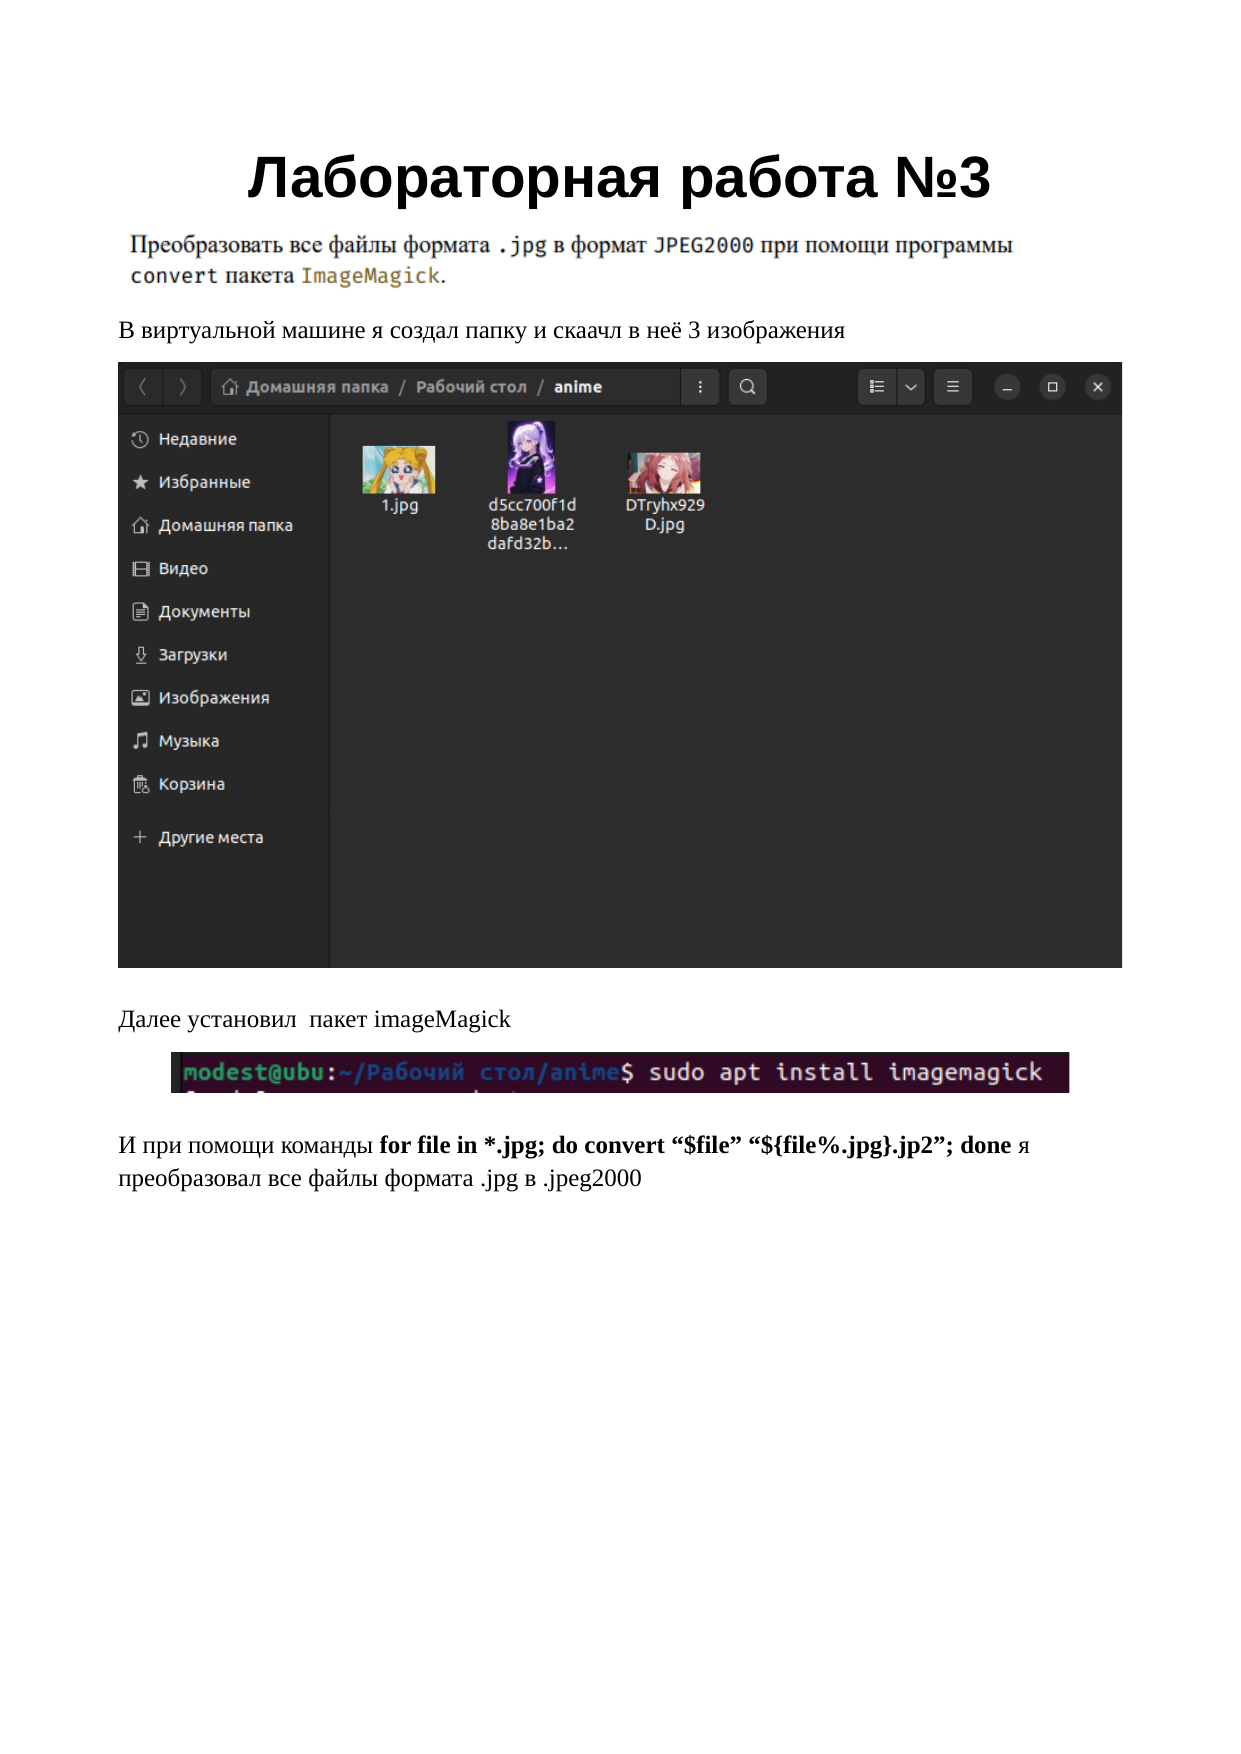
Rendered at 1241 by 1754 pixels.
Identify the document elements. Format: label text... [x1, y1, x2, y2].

text И при помощи команды for file in *.jpg; do convert “$file” “${file%.jpg}.jp2”; done я преобразовал все файлы формата .jpg в .jpeg2000 [118, 1052, 1122, 1192]
picture [171, 1052, 1070, 1093]
text Далее установил пакет imageMagick [118, 968, 1122, 1033]
text В виртуальной машине я создал папку и скаачл в неё 3 изображения [118, 315, 1122, 344]
picture [118, 222, 1031, 297]
picture [118, 362, 1123, 968]
title Лабораторная работа №3 [118, 143, 1122, 210]
